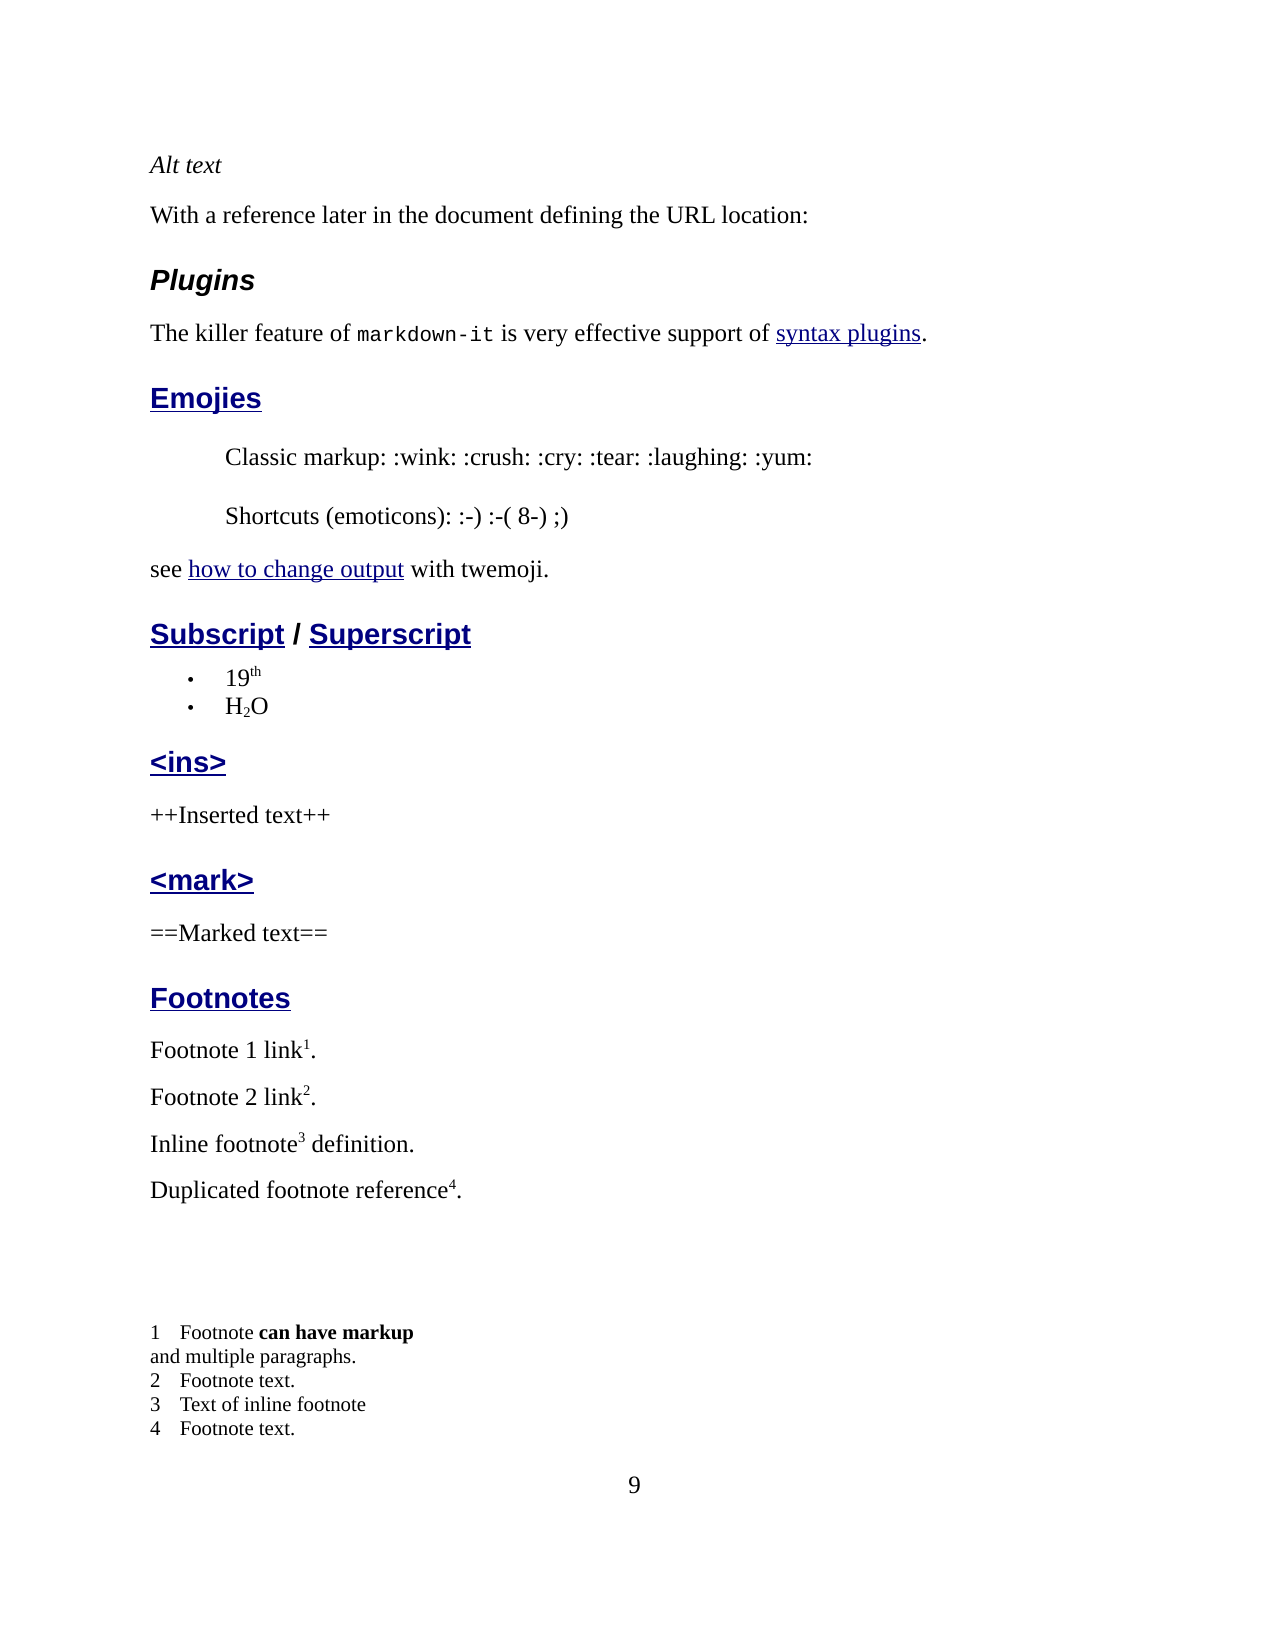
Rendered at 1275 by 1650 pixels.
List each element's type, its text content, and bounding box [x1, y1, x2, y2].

text ==Marked text== [150, 918, 1125, 947]
text Footnote 1 link. [150, 1036, 1125, 1064]
text Classic markup: :wink: :crush: :cry: :tear: :laughing: :yum: [225, 442, 1125, 471]
text see how to change output with twemoji. [150, 554, 1125, 583]
list 19th [187, 663, 1125, 691]
subtitle <ins> [150, 745, 1125, 779]
text With a reference later in the document defining the URL location: [150, 200, 1125, 229]
text ++Inserted text++ [150, 800, 1125, 829]
subtitle Subscript / Superscript [150, 617, 1125, 650]
text Alt text [150, 150, 1125, 179]
text Footnote text. [150, 1416, 1125, 1440]
text Text of inline footnote [150, 1392, 1125, 1416]
subtitle Emojies [150, 381, 1125, 415]
text Footnote text. [150, 1368, 1125, 1392]
text Duplicated footnote reference. [150, 1176, 1125, 1204]
text Shortcuts (emoticons): :-) :-( 8-) ;) [225, 501, 1125, 530]
text Footnote 2 link. [150, 1082, 1125, 1111]
text The killer feature of markdown-it is very effective support of syntax plugins. [150, 318, 1125, 347]
subtitle Footnotes [150, 981, 1125, 1014]
text Footnote can have markup [150, 1320, 1125, 1344]
list H2O [187, 691, 1125, 720]
subtitle <mark> [150, 863, 1125, 896]
subtitle Plugins [150, 263, 1125, 296]
text and multiple paragraphs. [150, 1344, 1125, 1368]
text Inline footnote definition. [150, 1129, 1125, 1158]
